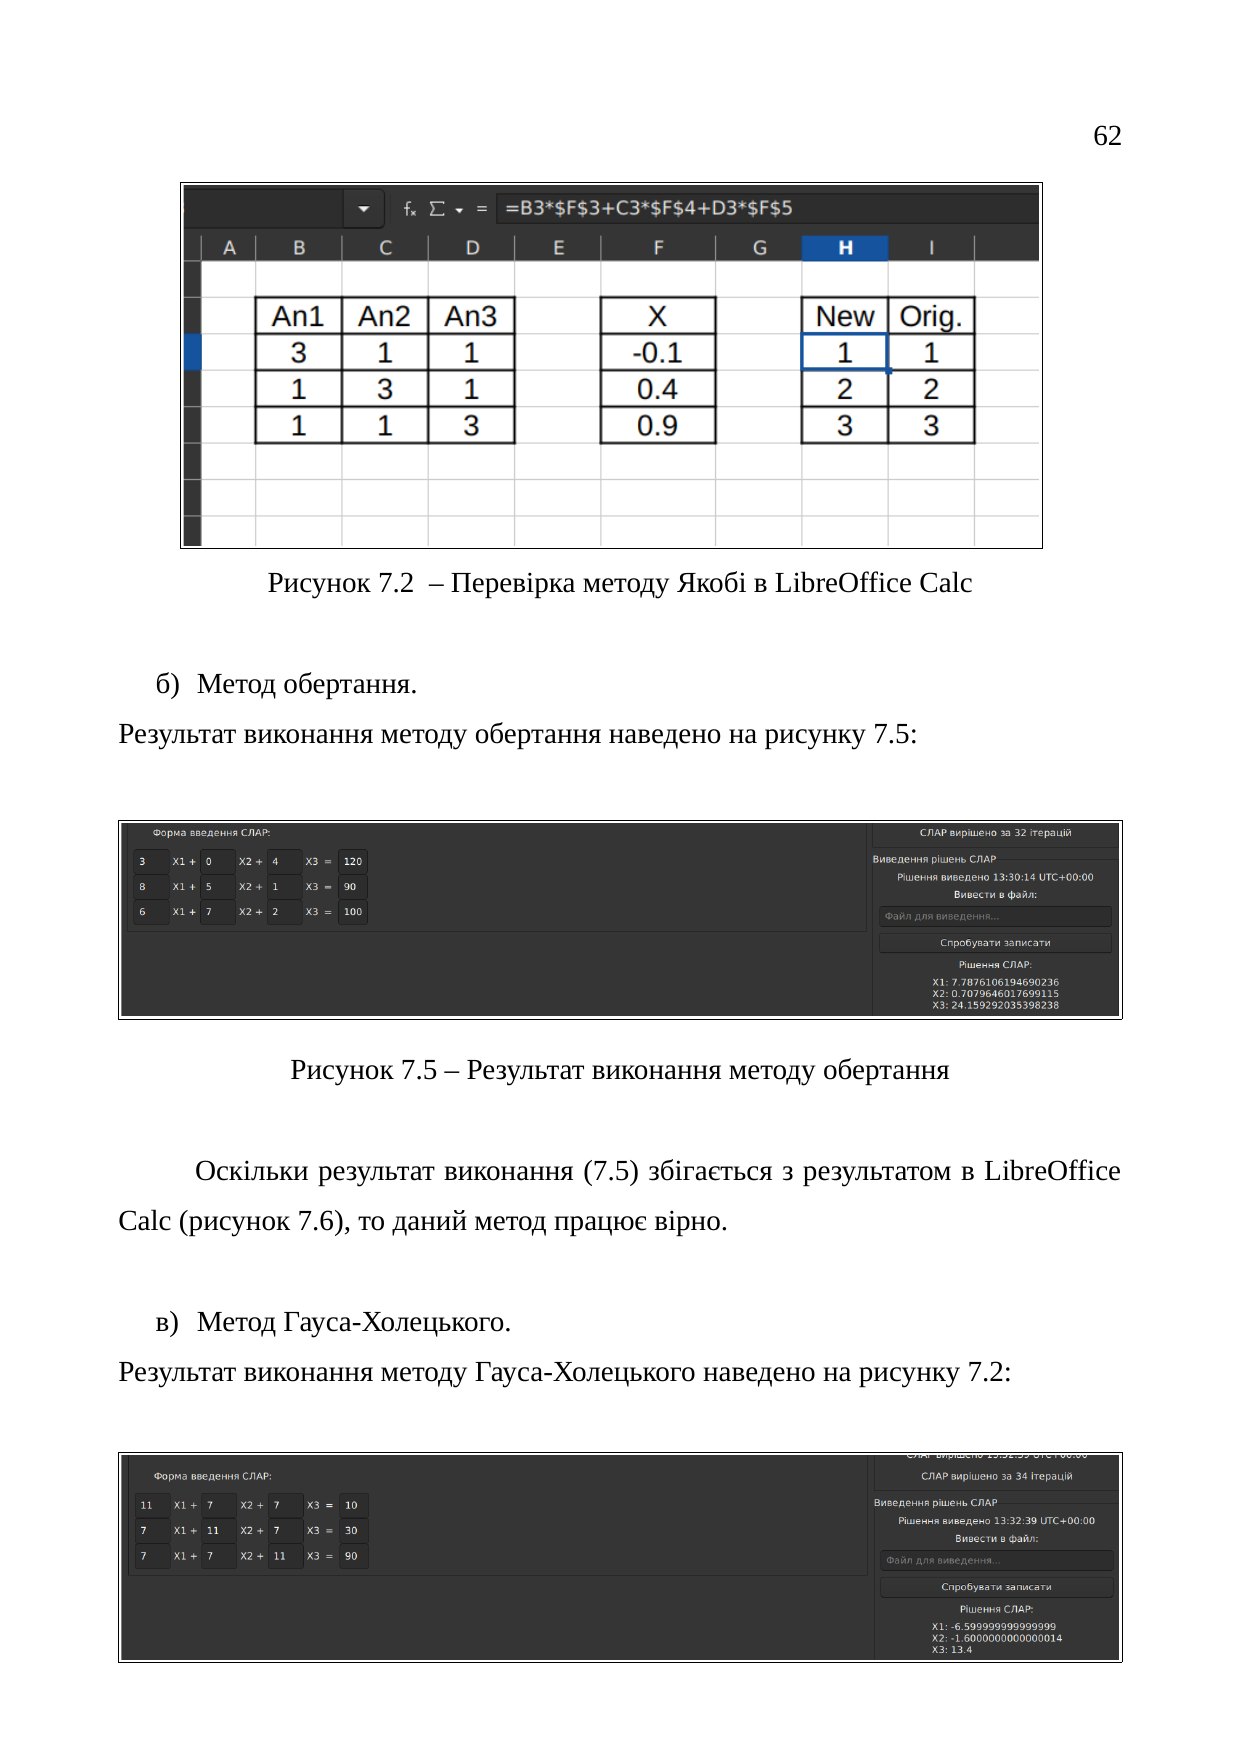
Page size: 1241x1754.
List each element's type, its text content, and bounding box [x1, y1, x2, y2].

list Результат виконання методу обертання наведено на рисунку 7.5: [118, 716, 1122, 750]
list Метод обертання. [155, 666, 1122, 699]
picture [121, 1455, 1119, 1660]
text Рисунок 7.5 – Результат виконання методу обертання [118, 1020, 1122, 1086]
picture [121, 823, 1119, 1016]
list Результат виконання методу Гауса-Холецького наведено на рисунку 7.2: [118, 1354, 1122, 1388]
list Метод Гауса-Холецького. [155, 1304, 1122, 1338]
text Оскільки результат виконання (7.5) збігається з результатом в LibreOffice Calc (рисунок 7.6), то даний метод працює вірно. [118, 1153, 1122, 1237]
picture [183, 185, 1039, 546]
text Рисунок 7.2 – Перевірка методу Якобі в LibreOffice Calc [118, 182, 1122, 599]
